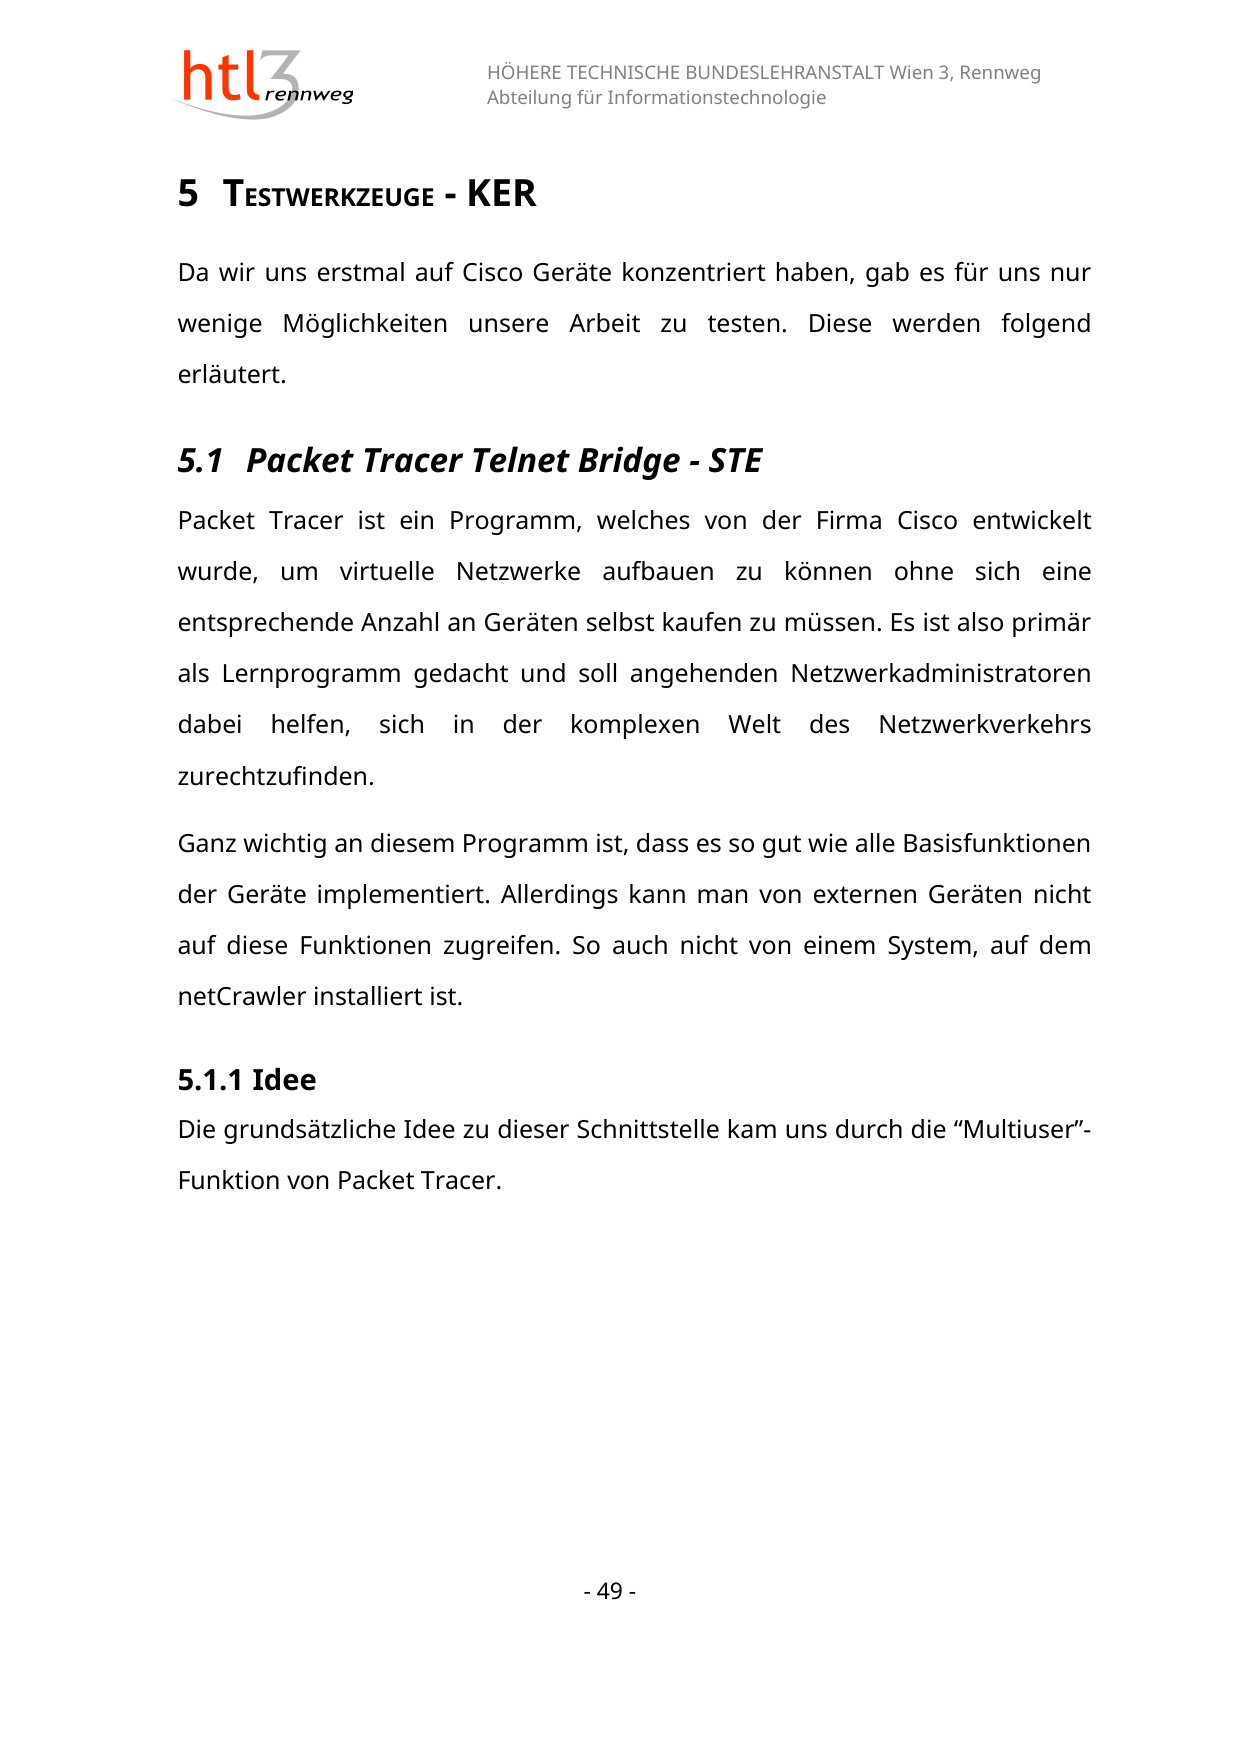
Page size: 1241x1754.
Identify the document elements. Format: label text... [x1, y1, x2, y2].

text Ganz wichtig an diesem Programm ist, dass es so gut wie alle Basisfunktionen der Geräte implementiert. Allerdings kann man von externen Geräten nicht auf diese Funktionen zugreifen. So auch nicht von einem System, auf dem netCrawler installiert ist. [177, 826, 1092, 1013]
text Die grundsätzliche Idee zu dieser Schnittstelle kam uns durch die “Multiuser”-Funktion von Packet Tracer. [177, 1111, 1092, 1196]
picture [171, 50, 353, 120]
subtitle Packet Tracer Telnet Bridge - STE [177, 437, 1092, 482]
text Packet Tracer ist ein Programm, welches von der Firma Cisco entwickelt wurde, um virtuelle Netzwerke aufbauen zu können ohne sich eine entsprechende Anzahl an Geräten selbst kaufen zu müssen. Es ist also primär als Lernprogramm gedacht und soll angehenden Netzwerkadministratoren dabei helfen, sich in der komplexen Welt des Netzwerkverkehrs zurechtzufinden. [177, 503, 1092, 792]
subtitle Testwerkzeuge - KER [177, 166, 1092, 217]
text Da wir uns erstmal auf Cisco Geräte konzentriert haben, gab es für uns nur wenige Möglichkeiten unsere Arbeit zu testen. Diese werden folgend erläutert. [177, 254, 1092, 391]
subtitle Idee [177, 1059, 1092, 1099]
